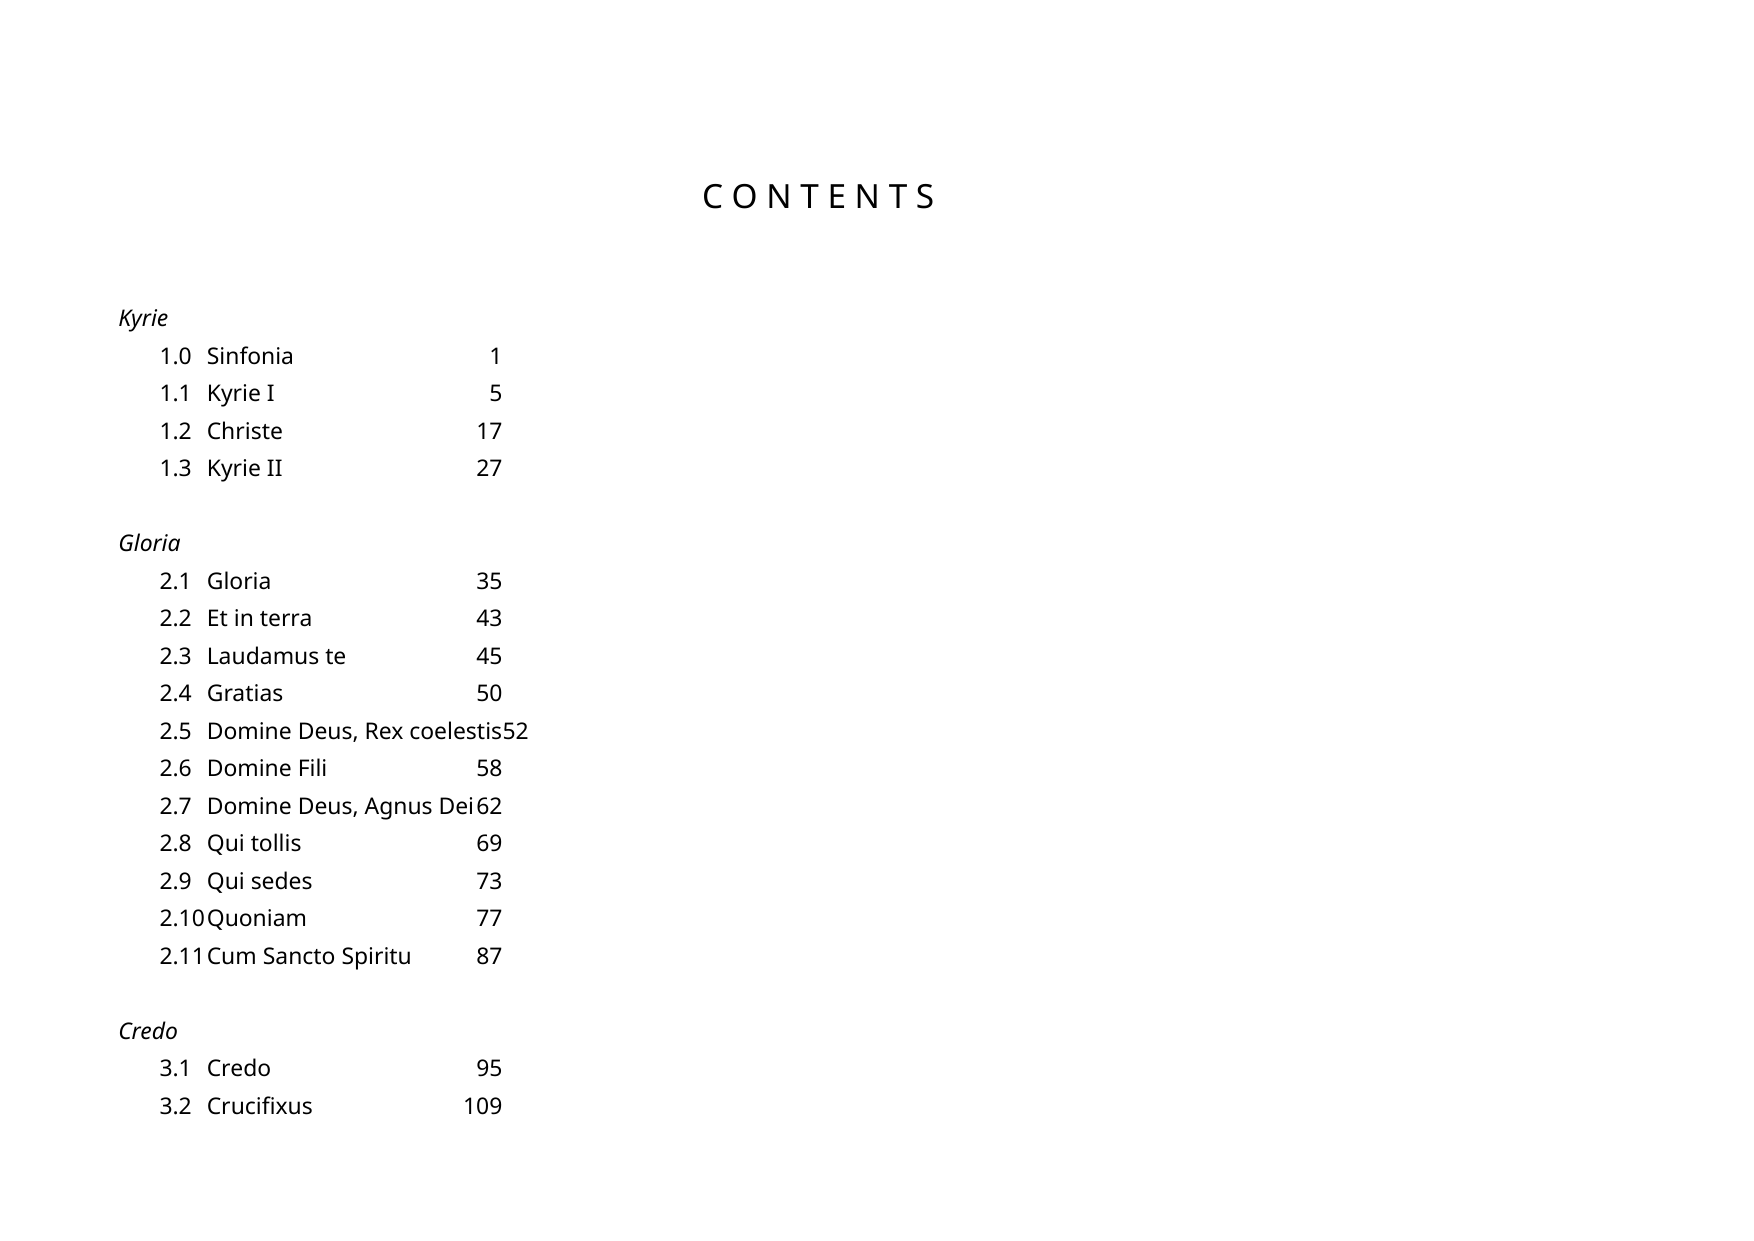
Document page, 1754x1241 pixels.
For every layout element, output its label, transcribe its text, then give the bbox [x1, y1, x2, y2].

text C O N T E N T S [118, 118, 1518, 218]
text Kyrie 1.0 Sinfonia 1 1.1 Kyrie I 5 1.2 Christe 17 1.3 Kyrie II 27 Gloria 2.1 Gloria 35 2.2 Et in terra 43 2.3 Laudamus te 45 2.4 Gratias 50 2.5 Domine Deus, Rex coelestis 52 2.6 Domine Fili 58 2.7 Domine Deus, Agnus Dei 62 2.8 Qui tollis 69 2.9 Qui sedes 73 2.10 Quoniam 77 2.11 Cum Sancto Spiritu 87 Credo 3.1 Credo 95 3.2 Crucifixus 109 [118, 302, 1518, 1121]
